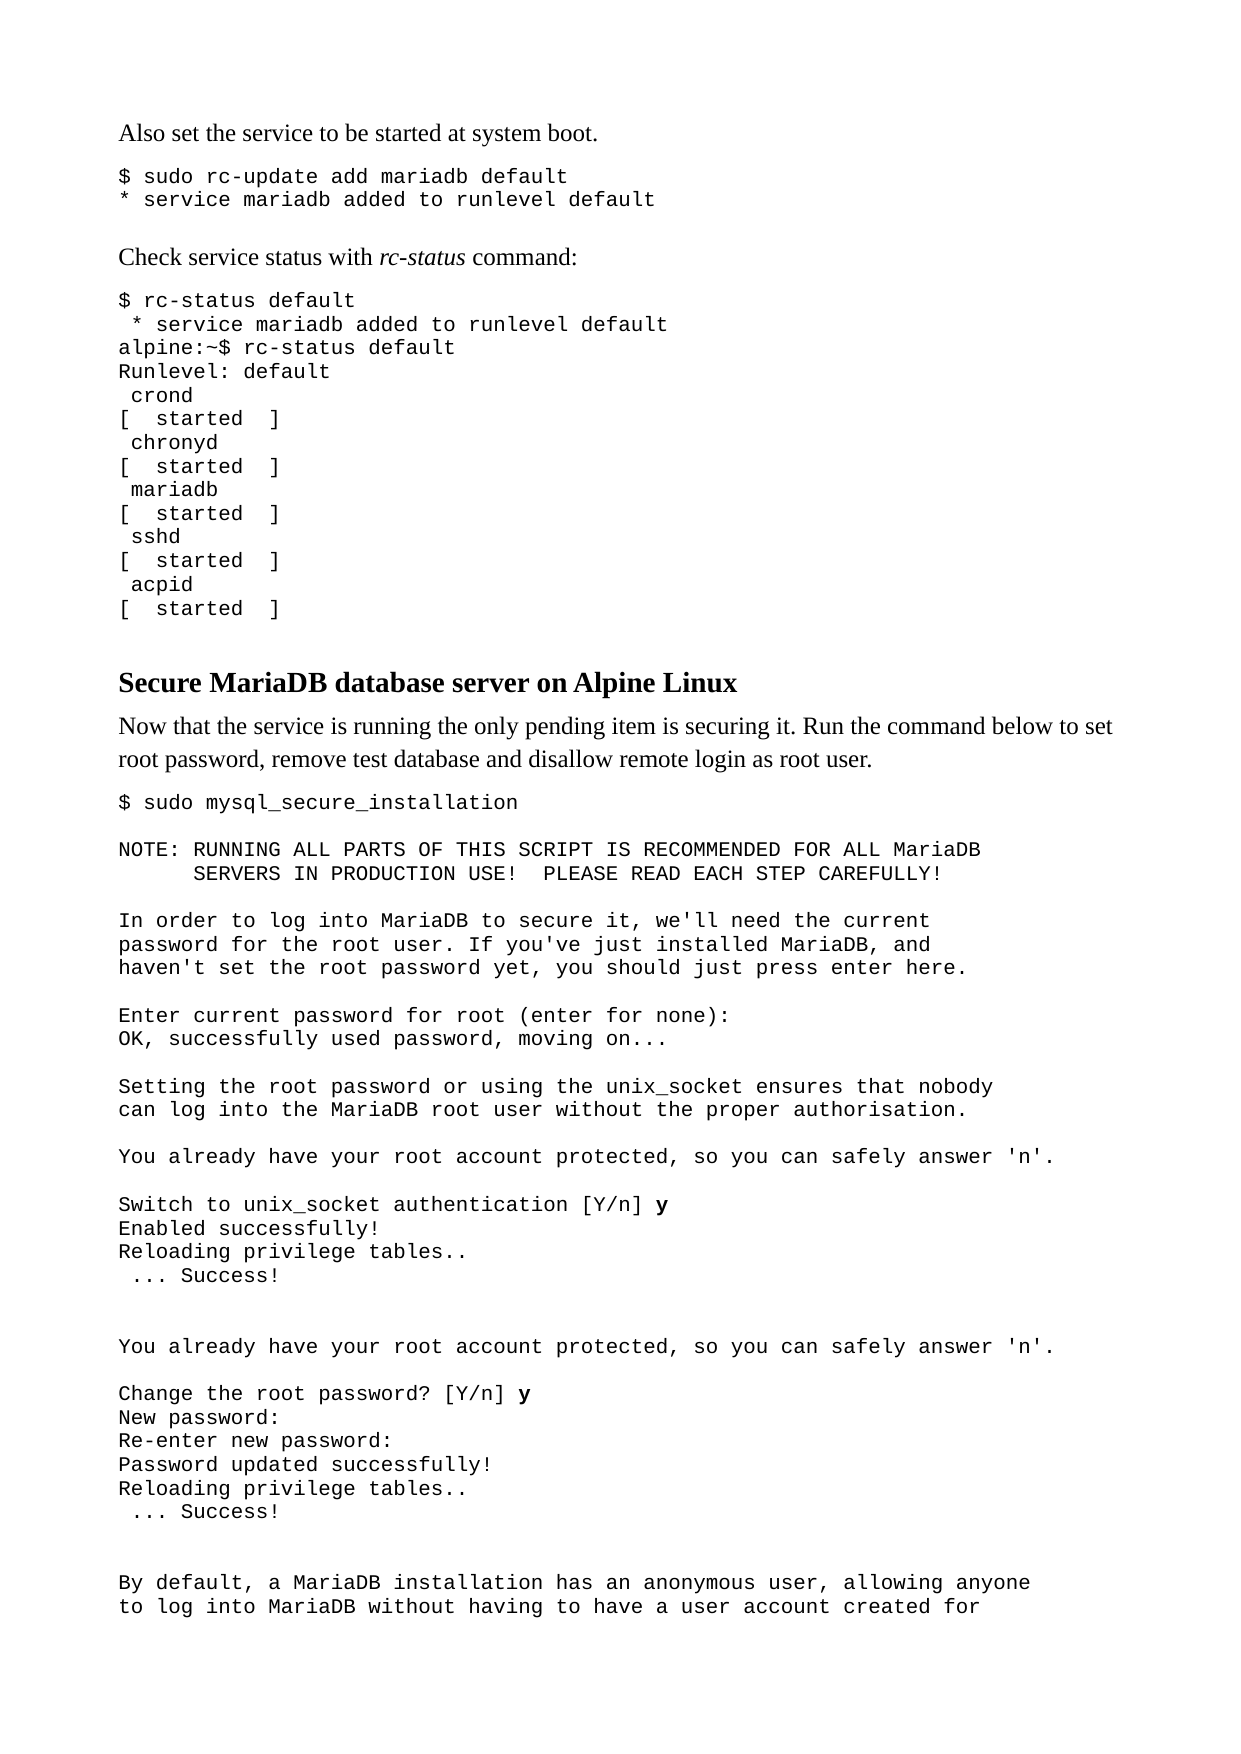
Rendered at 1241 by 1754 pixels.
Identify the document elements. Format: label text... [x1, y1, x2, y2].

text Change the root password? [Y/n] y [118, 1383, 1122, 1407]
text Reloading privilege tables.. [118, 1241, 1122, 1265]
text NOTE: RUNNING ALL PARTS OF THIS SCRIPT IS RECOMMENDED FOR ALL MariaDB [118, 839, 1122, 863]
text acpid [ started ] [118, 574, 1122, 621]
text * service mariadb added to runlevel default [118, 189, 1122, 213]
text Setting the root password or using the unix_socket ensures that nobody [118, 1076, 1122, 1099]
text sshd [ started ] [118, 527, 1122, 574]
text Also set the service to be started at system boot. [118, 118, 1122, 147]
text ... Success! [118, 1501, 1122, 1525]
text Password updated successfully! [118, 1454, 1122, 1478]
text Now that the service is running the only pending item is securing it. Run the command below to set root password, remove test database and disallow remote login as root user. [118, 711, 1122, 773]
text Enter current password for root (enter for none): [118, 1005, 1122, 1028]
text chronyd [ started ] [118, 432, 1122, 479]
text New password: [118, 1407, 1122, 1430]
text OK, successfully used password, moving on... [118, 1028, 1122, 1052]
text Runlevel: default [118, 361, 1122, 385]
text Reloading privilege tables.. [118, 1478, 1122, 1501]
text Re-enter new password: [118, 1430, 1122, 1454]
text In order to log into MariaDB to secure it, we'll need the current [118, 910, 1122, 934]
text Enabled successfully! [118, 1217, 1122, 1241]
text ... Success! [118, 1265, 1122, 1288]
text alpine:~$ rc-status default [118, 337, 1122, 361]
text $ sudo rc-update add mariadb default [118, 166, 1122, 189]
text password for the root user. If you've just installed MariaDB, and [118, 934, 1122, 957]
text By default, a MariaDB installation has an anonymous user, allowing anyone [118, 1572, 1122, 1596]
text Check service status with rc-status command: [118, 242, 1122, 271]
text You already have your root account protected, so you can safely answer 'n'. [118, 1336, 1122, 1359]
text Switch to unix_socket authentication [Y/n] y [118, 1194, 1122, 1217]
text * service mariadb added to runlevel default [118, 314, 1122, 337]
text crond [ started ] [118, 385, 1122, 432]
subtitle Secure MariaDB database server on Alpine Linux [118, 665, 1122, 699]
text can log into the MariaDB root user without the proper authorisation. [118, 1099, 1122, 1123]
text haven't set the root password yet, you should just press enter here. [118, 957, 1122, 981]
text SERVERS IN PRODUCTION USE! PLEASE READ EACH STEP CAREFULLY! [118, 863, 1122, 886]
text $ rc-status default [118, 290, 1122, 314]
text $ sudo mysql_secure_installation [118, 792, 1122, 816]
text to log into MariaDB without having to have a user account created for [118, 1596, 1122, 1619]
text You already have your root account protected, so you can safely answer 'n'. [118, 1147, 1122, 1170]
text mariadb [ started ] [118, 479, 1122, 527]
